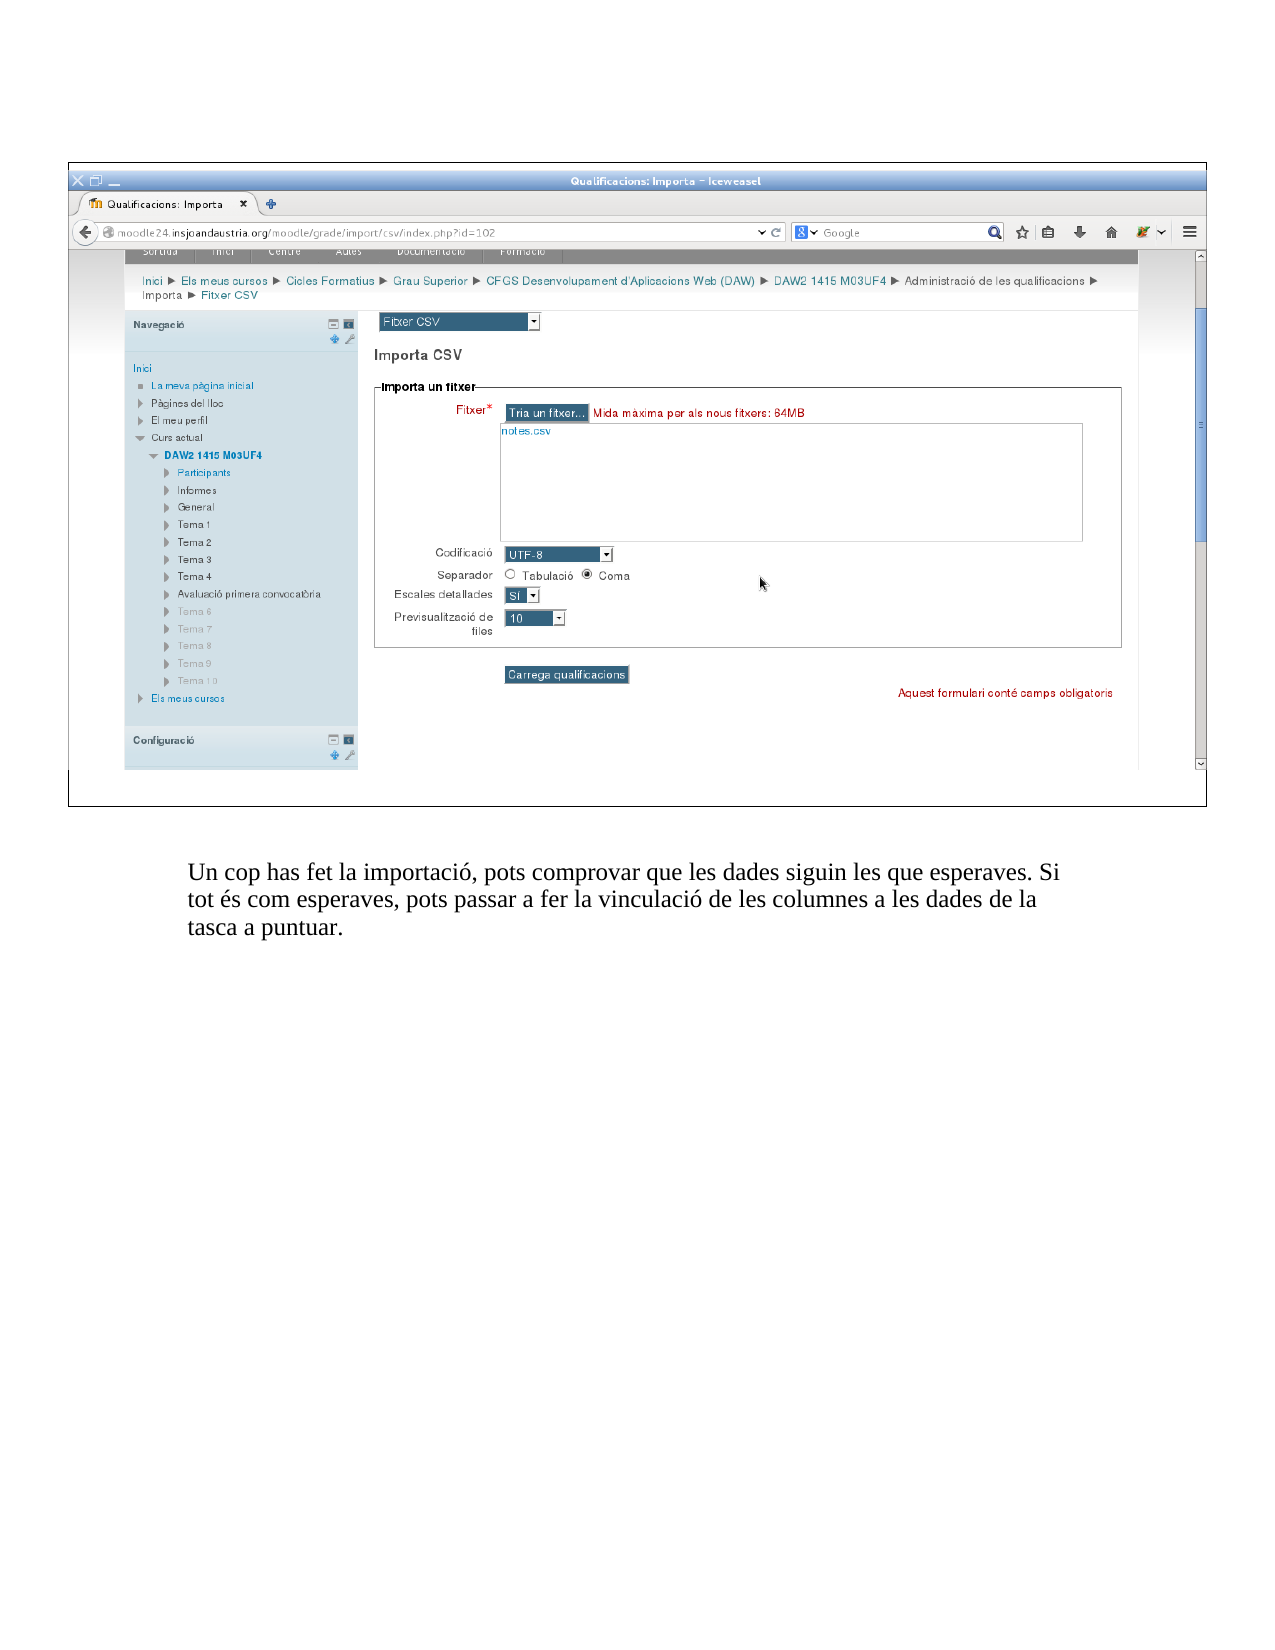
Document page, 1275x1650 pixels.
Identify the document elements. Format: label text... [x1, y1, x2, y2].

picture [68, 170, 1207, 770]
text Un cop has fet la importació, pots comprovar que les dades siguin les que esperaves. Si tot és com esperaves, pots passar a fer la vinculació de les columnes a les dades de la tasca a puntuar. [187, 858, 1087, 941]
